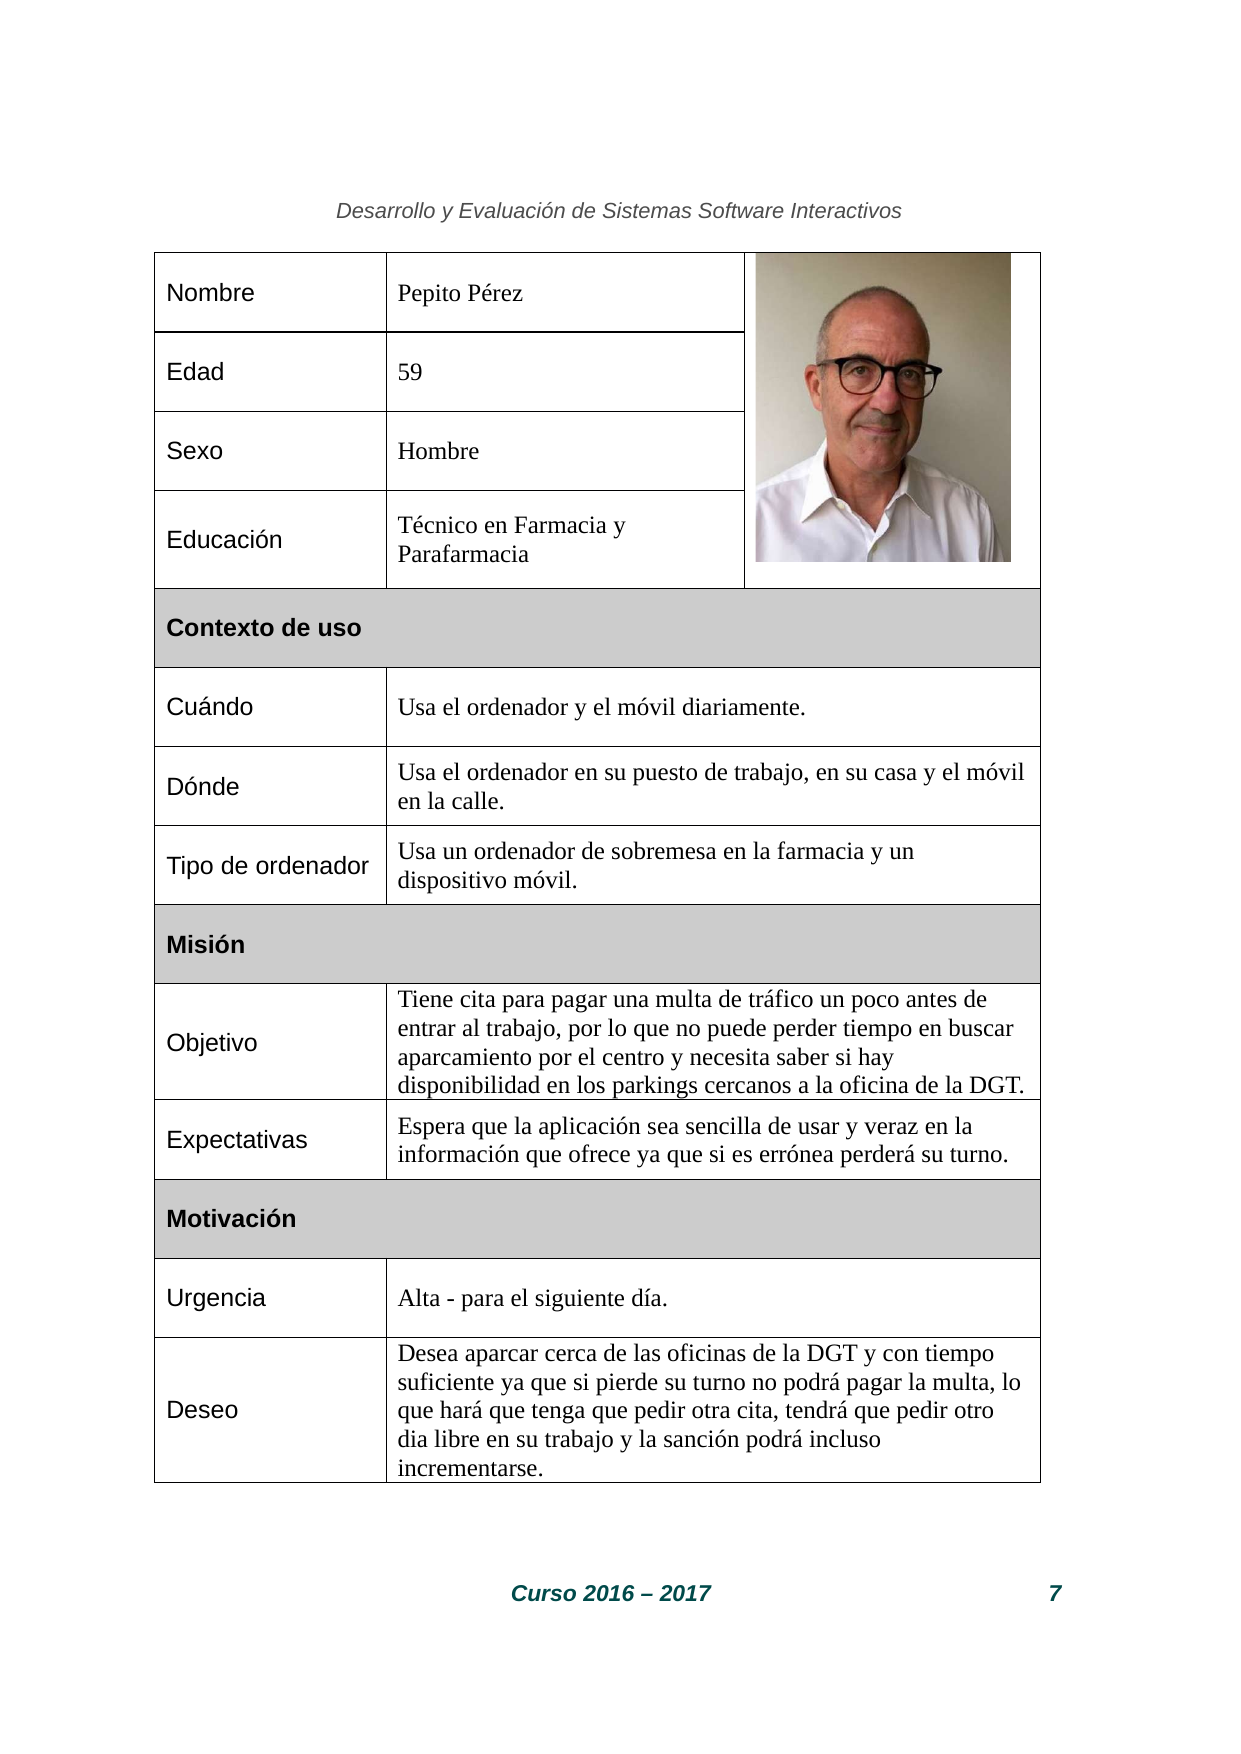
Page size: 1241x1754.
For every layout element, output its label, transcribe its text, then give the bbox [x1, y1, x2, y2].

table_cell Usa el ordenador y el móvil diariamente. [387, 668, 1040, 746]
table_cell Edad [155, 333, 386, 411]
table_cell Desea aparcar cerca de las oficinas de la DGT y con tiempo suficiente ya que si pierde su turno no podrá pagar la multa, lo que hará que tenga que pedir otra cita, tendrá que pedir otro dia libre en su trabajo y la sanción podrá incluso incrementarse. [387, 1338, 1040, 1482]
table_cell Sexo [155, 412, 386, 490]
table_cell 59 [387, 333, 744, 411]
table_cell Nombre [155, 253, 386, 331]
table_cell Objetivo [155, 984, 386, 1099]
table_cell Espera que la aplicación sea sencilla de usar y veraz en la información que ofrece ya que si es errónea perderá su turno. [387, 1100, 1040, 1178]
table_cell Motivación [155, 1180, 1040, 1258]
table_cell Dónde [155, 747, 386, 825]
table_cell Contexto de uso [155, 589, 1040, 667]
table_cell Hombre [387, 412, 744, 490]
table_cell Tiene cita para pagar una multa de tráfico un poco antes de entrar al trabajo, por lo que no puede perder tiempo en buscar aparcamiento por el centro y necesita saber si hay disponibilidad en los parkings cercanos a la oficina de la DGT. [387, 984, 1040, 1099]
table_cell Misión [155, 905, 1040, 983]
table_cell Expectativas [155, 1100, 386, 1178]
table_cell Usa el ordenador en su puesto de trabajo, en su casa y el móvil en la calle. [387, 747, 1040, 825]
table_cell Tipo de ordenador [155, 826, 386, 904]
table_cell Usa un ordenador de sobremesa en la farmacia y un dispositivo móvil. [387, 826, 1040, 904]
table_cell Alta - para el siguiente día. [387, 1259, 1040, 1337]
table_cell Técnico en Farmacia y Parafarmacia [387, 491, 744, 587]
table_cell Urgencia [155, 1259, 386, 1337]
table_cell Pepito Pérez [387, 253, 744, 331]
table_cell [745, 253, 1040, 587]
table_cell Deseo [155, 1338, 386, 1482]
table_cell Educación [155, 491, 386, 587]
table_cell Cuándo [155, 668, 386, 746]
picture [755, 253, 1011, 562]
